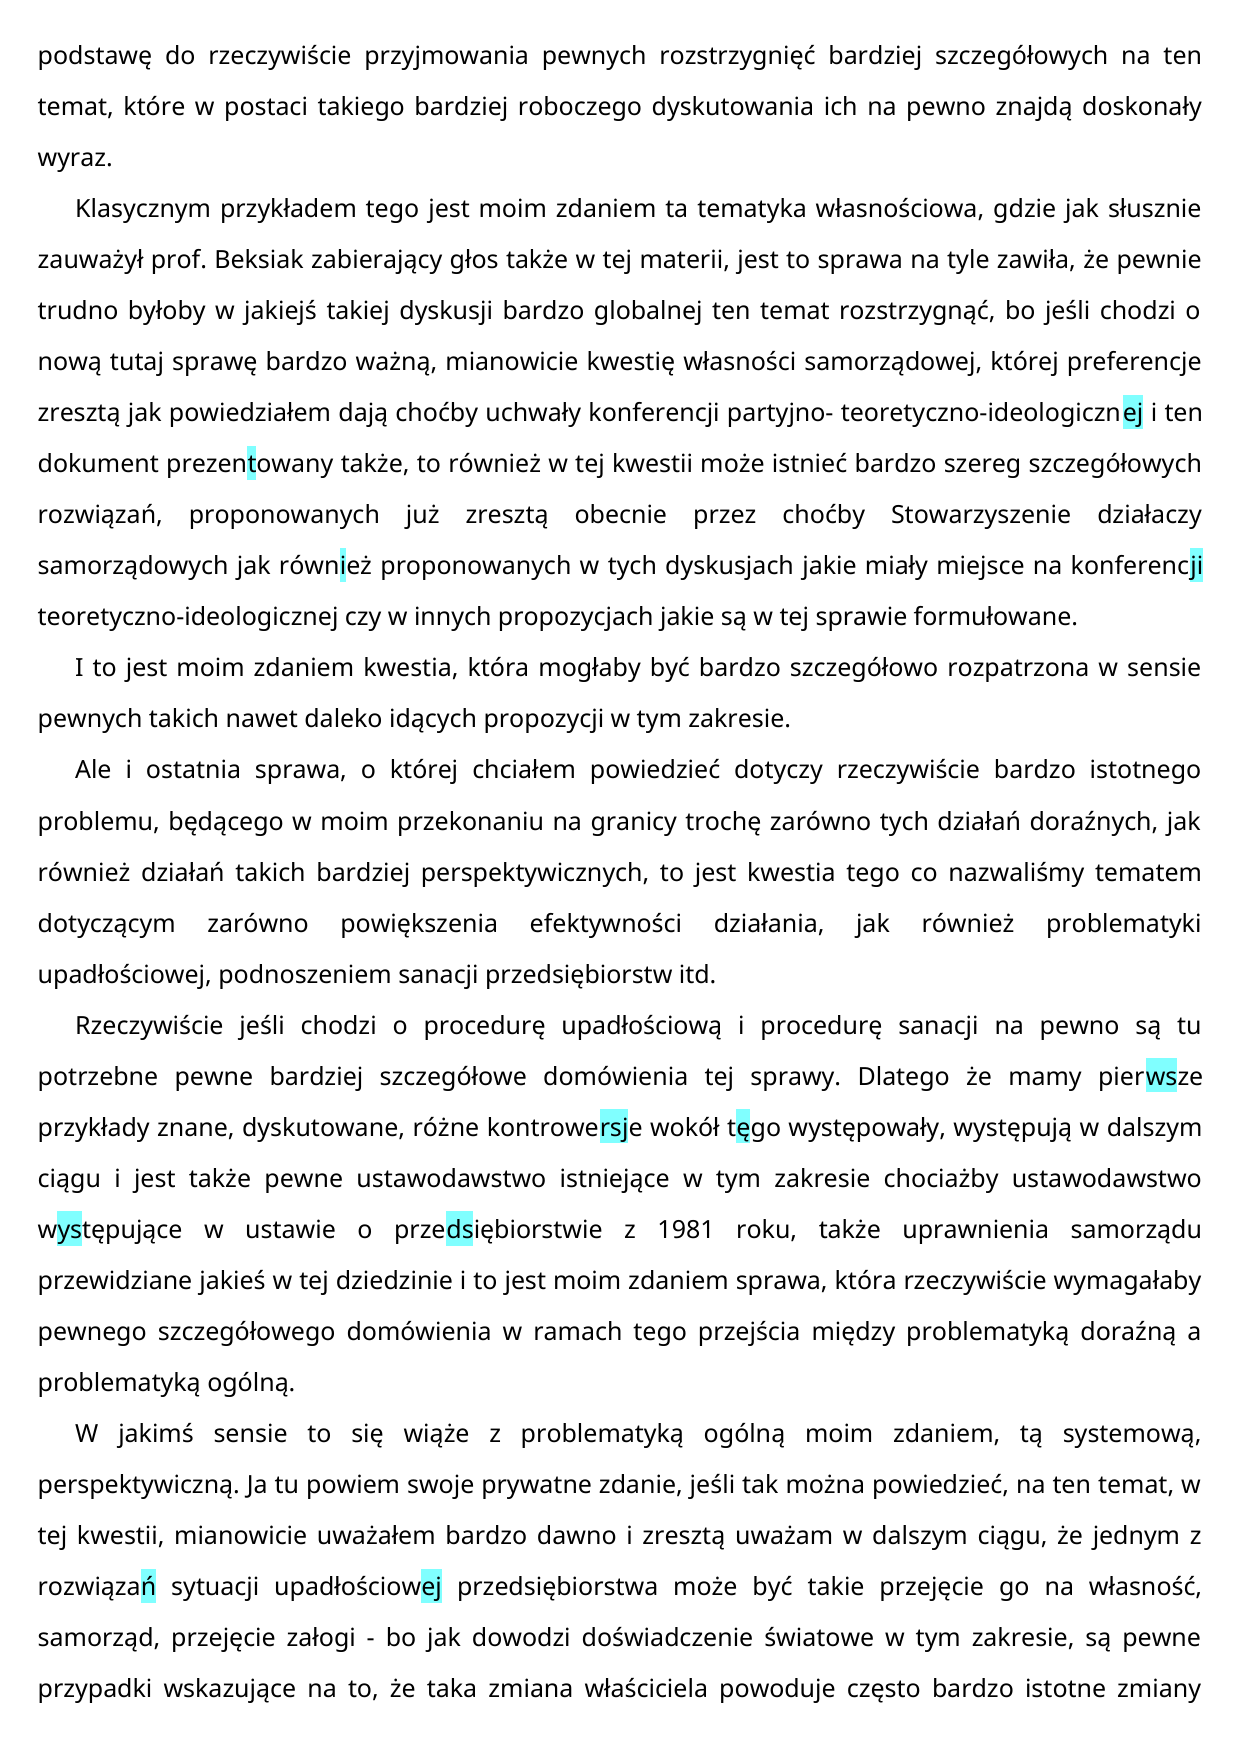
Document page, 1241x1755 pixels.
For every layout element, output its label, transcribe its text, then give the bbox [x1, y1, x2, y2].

text Ale i ostatnia sprawa, o której chciałem powiedzieć dotyczy rzeczywiście bardzo istotnego problemu, będącego w moim przekonaniu na granicy trochę zarówno tych działań doraźnych, jak również działań takich bardziej perspektywicznych, to jest kwestia tego co nazwaliśmy tematem dotyczącym zarówno powiększenia efektywności działania, jak również problematyki upadłościowej, podnoszeniem sanacji przedsiębiorstw itd. [37, 752, 1203, 990]
text podstawę do rzeczywiście przyjmowania pewnych rozstrzygnięć bardziej szczegółowych na ten temat, które w postaci takiego bardziej roboczego dyskutowania ich na pewno znajdą doskonały wyraz. [37, 37, 1203, 174]
text Rzeczywiście jeśli chodzi o procedurę upadłościową i procedurę sanacji na pewno są tu potrzebne pewne bardziej szczegółowe domówienia tej sprawy. Dlatego że mamy pierwsze przykłady znane, dyskutowane, różne kontrowersje wokół tęgo występowały, występują w dalszym ciągu i jest także pewne ustawodawstwo istniejące w tym zakresie chociażby ustawodawstwo występujące w ustawie o przedsiębiorstwie z 1981 roku, także uprawnienia samorządu przewidziane jakieś w tej dziedzinie i to jest moim zdaniem sprawa, która rzeczywiście wymagałaby pewnego szczegółowego domówienia w ramach tego przejścia między problematyką doraźną a problematyką ogólną. [37, 1007, 1203, 1399]
text W jakimś sensie to się wiąże z problematyką ogólną moim zdaniem, tą systemową, perspektywiczną. Ja tu powiem swoje prywatne zdanie, jeśli tak można powiedzieć, na ten temat, w tej kwestii, mianowicie uważałem bardzo dawno i zresztą uważam w dalszym ciągu, że jednym z rozwiązań sytuacji upadłościowej przedsiębiorstwa może być takie przejęcie go na własność, samorząd, przejęcie załogi - bo jak dowodzi doświadczenie światowe w tym zakresie, są pewne przypadki wskazujące na to, że taka zmiana właściciela powoduje często bardzo istotne zmiany [37, 1416, 1203, 1705]
text Klasycznym przykładem tego jest moim zdaniem ta tematyka własnościowa, gdzie jak słusznie zauważył prof. Beksiak zabierający głos także w tej materii, jest to sprawa na tyle zawiła, że pewnie trudno byłoby w jakiejś takiej dyskusji bardzo globalnej ten temat rozstrzygnąć, bo jeśli chodzi o nową tutaj sprawę bardzo ważną, mianowicie kwestię własności samorządowej, której preferencje zresztą jak powiedziałem dają choćby uchwały konferencji partyjno- teoretyczno-ideologicznej i ten dokument prezentowany także, to również w tej kwestii może istnieć bardzo szereg szczegółowych rozwiązań, proponowanych już zresztą obecnie przez choćby Stowarzyszenie działaczy samorządowych jak również proponowanych w tych dyskusjach jakie miały miejsce na konferencji teoretyczno-ideologicznej czy w innych propozycjach jakie są w tej sprawie formułowane. [37, 191, 1203, 633]
text I to jest moim zdaniem kwestia, która mogłaby być bardzo szczegółowo rozpatrzona w sensie pewnych takich nawet daleko idących propozycji w tym zakresie. [37, 650, 1203, 735]
